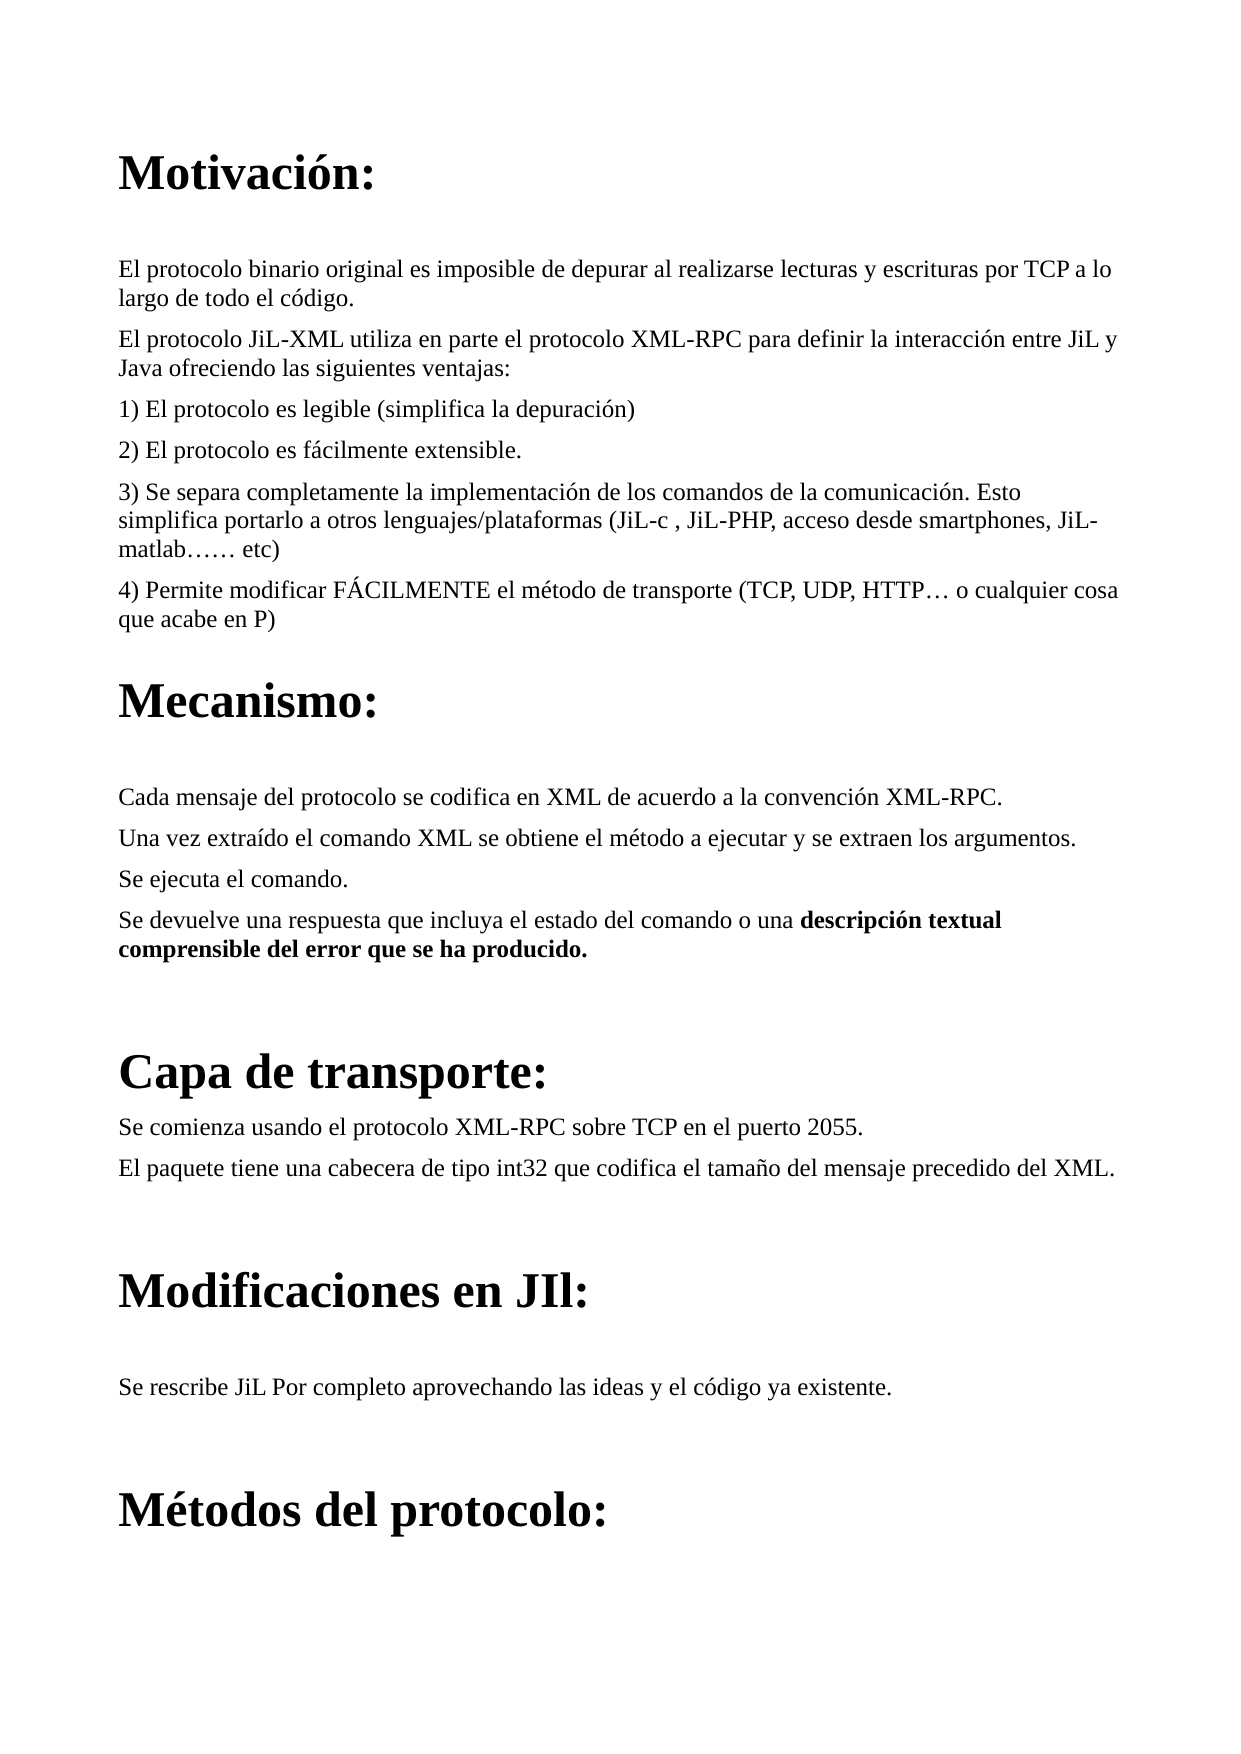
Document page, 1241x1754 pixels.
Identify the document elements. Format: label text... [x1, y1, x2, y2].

subtitle Modificaciones en JIl: [118, 1261, 1122, 1318]
text 4) Permite modificar FÁCILMENTE el método de transporte (TCP, UDP, HTTP… o cualquier cosa que acabe en P) [118, 576, 1122, 633]
subtitle Mecanismo: [118, 671, 1122, 728]
subtitle Métodos del protocolo: [118, 1479, 1122, 1537]
text El paquete tiene una cabecera de tipo int32 que codifica el tamaño del mensaje precedido del XML. [118, 1153, 1122, 1182]
text Una vez extraído el comando XML se obtiene el método a ejecutar y se extraen los argumentos. [118, 823, 1122, 852]
text Se ejecuta el comando. [118, 864, 1122, 893]
text El protocolo JiL-XML utiliza en parte el protocolo XML-RPC para definir la interacción entre JiL y Java ofreciendo las siguientes ventajas: [118, 324, 1122, 382]
subtitle Motivación: [118, 143, 1122, 201]
text El protocolo binario original es imposible de depurar al realizarse lecturas y escrituras por TCP a lo largo de todo el código. [118, 254, 1122, 312]
text Se comienza usando el protocolo XML-RPC sobre TCP en el puerto 2055. [118, 1112, 1122, 1141]
text 1) El protocolo es legible (simplifica la depuración) [118, 394, 1122, 423]
subtitle Capa de transporte: [118, 1042, 1122, 1099]
text Se rescribe JiL Por completo aprovechando las ideas y el código ya existente. [118, 1372, 1122, 1401]
text 2) El protocolo es fácilmente extensible. [118, 436, 1122, 464]
text Cada mensaje del protocolo se codifica en XML de acuerdo a la convención XML-RPC. [118, 782, 1122, 811]
text Se devuelve una respuesta que incluya el estado del comando o una descripción textual comprensible del error que se ha producido. [118, 906, 1122, 963]
text 3) Se separa completamente la implementación de los comandos de la comunicación. Esto simplifica portarlo a otros lenguajes/plataformas (JiL-c , JiL-PHP, acceso desde smartphones, JiL-matlab…… etc) [118, 477, 1122, 563]
